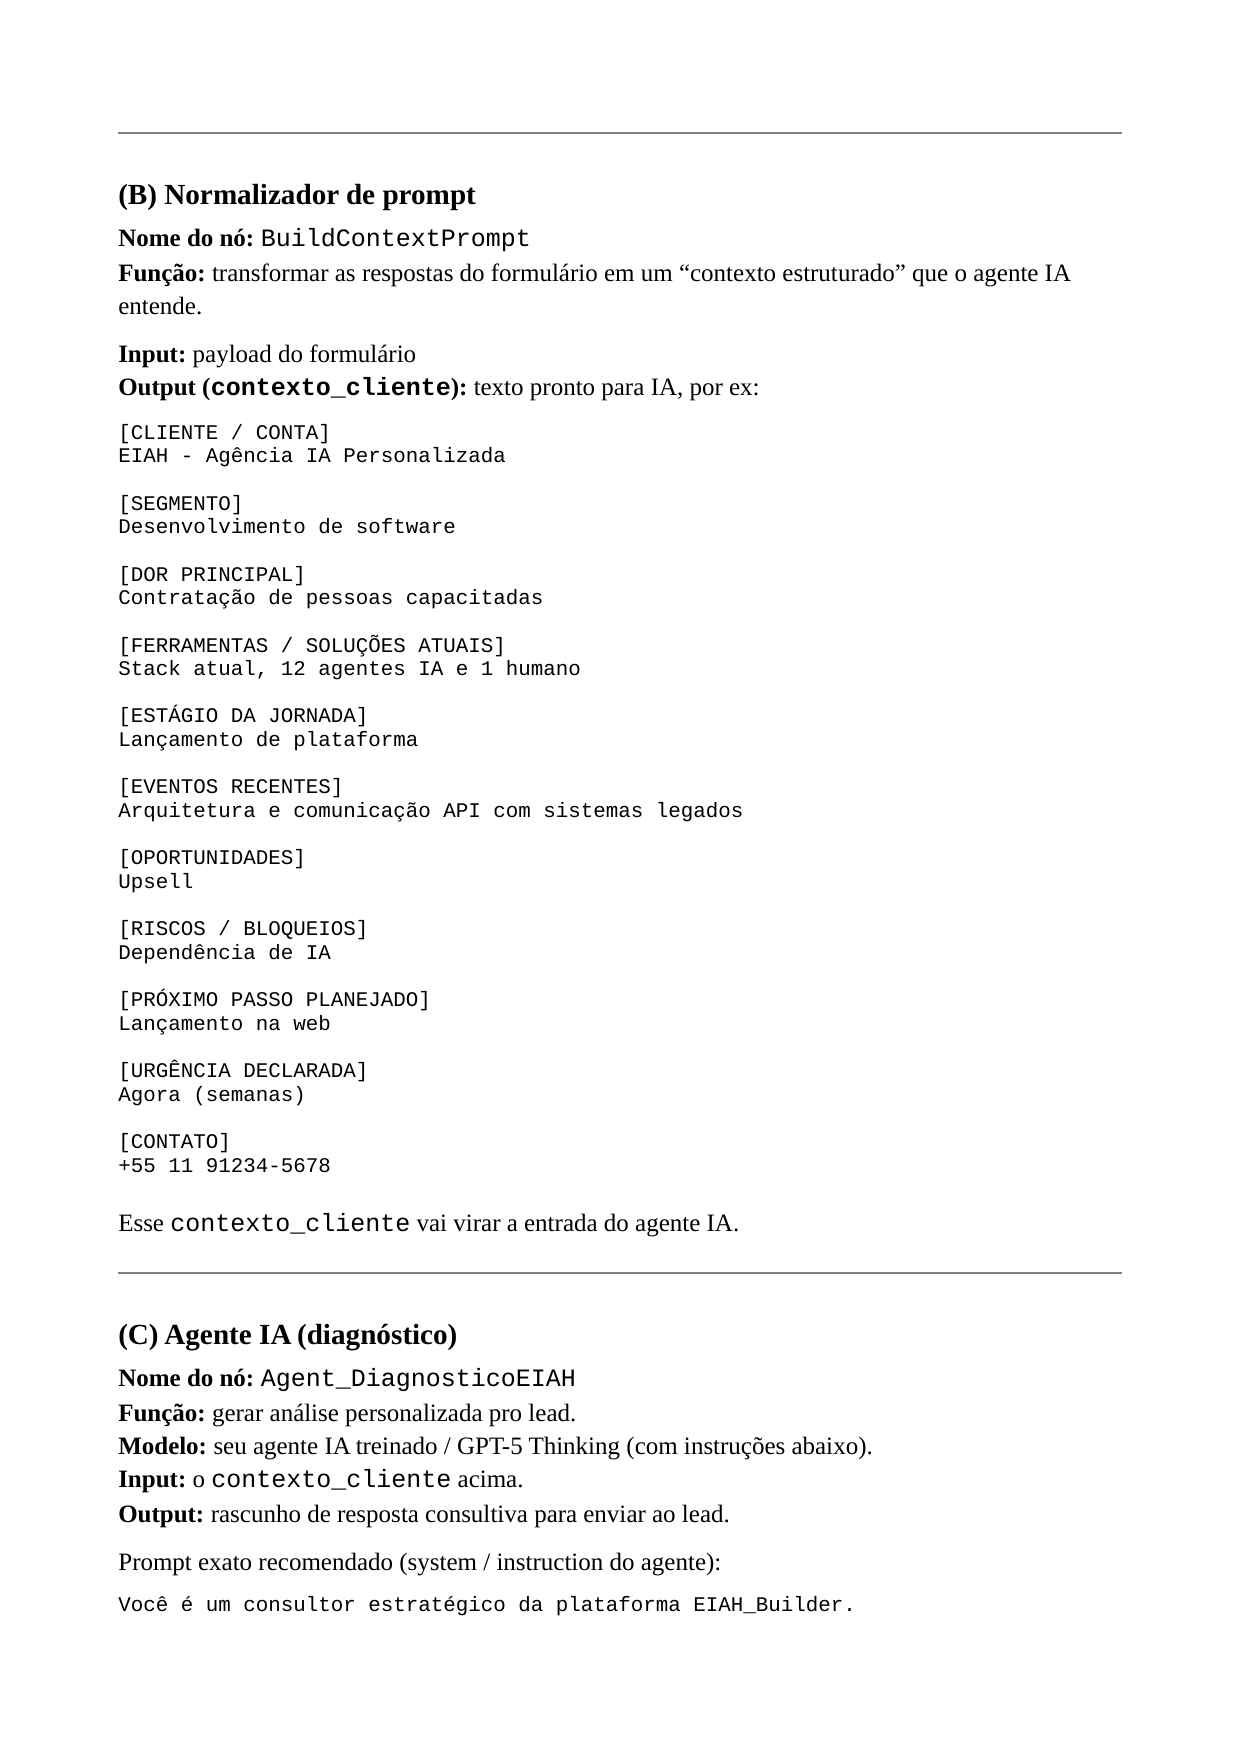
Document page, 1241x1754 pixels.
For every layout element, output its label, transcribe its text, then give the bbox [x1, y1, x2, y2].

text [RISCOS / BLOQUEIOS] [118, 918, 1122, 942]
text [CLIENTE / CONTA] [118, 422, 1122, 445]
text Upsell [118, 871, 1122, 895]
text Arquitetura e comunicação API com sistemas legados [118, 800, 1122, 824]
text [EVENTOS RECENTES] [118, 776, 1122, 800]
text Desenvolvimento de software [118, 516, 1122, 540]
text Prompt exato recomendado (system / instruction do agente): [118, 1547, 1122, 1575]
text Dependência de IA [118, 942, 1122, 966]
text [DOR PRINCIPAL] [118, 564, 1122, 587]
text Contratação de pessoas capacitadas [118, 587, 1122, 611]
text Nome do nó: Agent_DiagnosticoEIAH Função: gerar análise personalizada pro lead. Modelo: seu agente IA treinado / GPT-5 Thinking (com instruções abaixo). Input: o contexto_cliente acima. Output: rascunho de resposta consultiva para enviar ao lead. [118, 1363, 1122, 1528]
text Você é um consultor estratégico da plataforma EIAH_Builder. [118, 1594, 1122, 1618]
text EIAH - Agência IA Personalizada [118, 445, 1122, 469]
text Lançamento na web [118, 1013, 1122, 1037]
text [URGÊNCIA DECLARADA] [118, 1060, 1122, 1084]
text Stack atual, 12 agentes IA e 1 humano [118, 658, 1122, 682]
text [FERRAMENTAS / SOLUÇÕES ATUAIS] [118, 634, 1122, 658]
text [OPORTUNIDADES] [118, 847, 1122, 871]
subtitle (B) Normalizador de prompt [118, 177, 1122, 211]
text Nome do nó: BuildContextPrompt Função: transformar as respostas do formulário em um “contexto estruturado” que o agente IA entende. [118, 223, 1122, 320]
text [CONTATO] [118, 1131, 1122, 1155]
text Esse contexto_cliente vai virar a entrada do agente IA. [118, 1208, 1122, 1239]
text [PRÓXIMO PASSO PLANEJADO] [118, 989, 1122, 1013]
text [ESTÁGIO DA JORNADA] [118, 706, 1122, 729]
text +55 11 91234-5678 [118, 1155, 1122, 1178]
text Input: payload do formulário Output (contexto_cliente): texto pronto para IA, por ex: [118, 339, 1122, 403]
text [SEGMENTO] [118, 493, 1122, 516]
text Agora (semanas) [118, 1084, 1122, 1107]
text Lançamento de plataforma [118, 729, 1122, 753]
subtitle (C) Agente IA (diagnóstico) [118, 1317, 1122, 1350]
